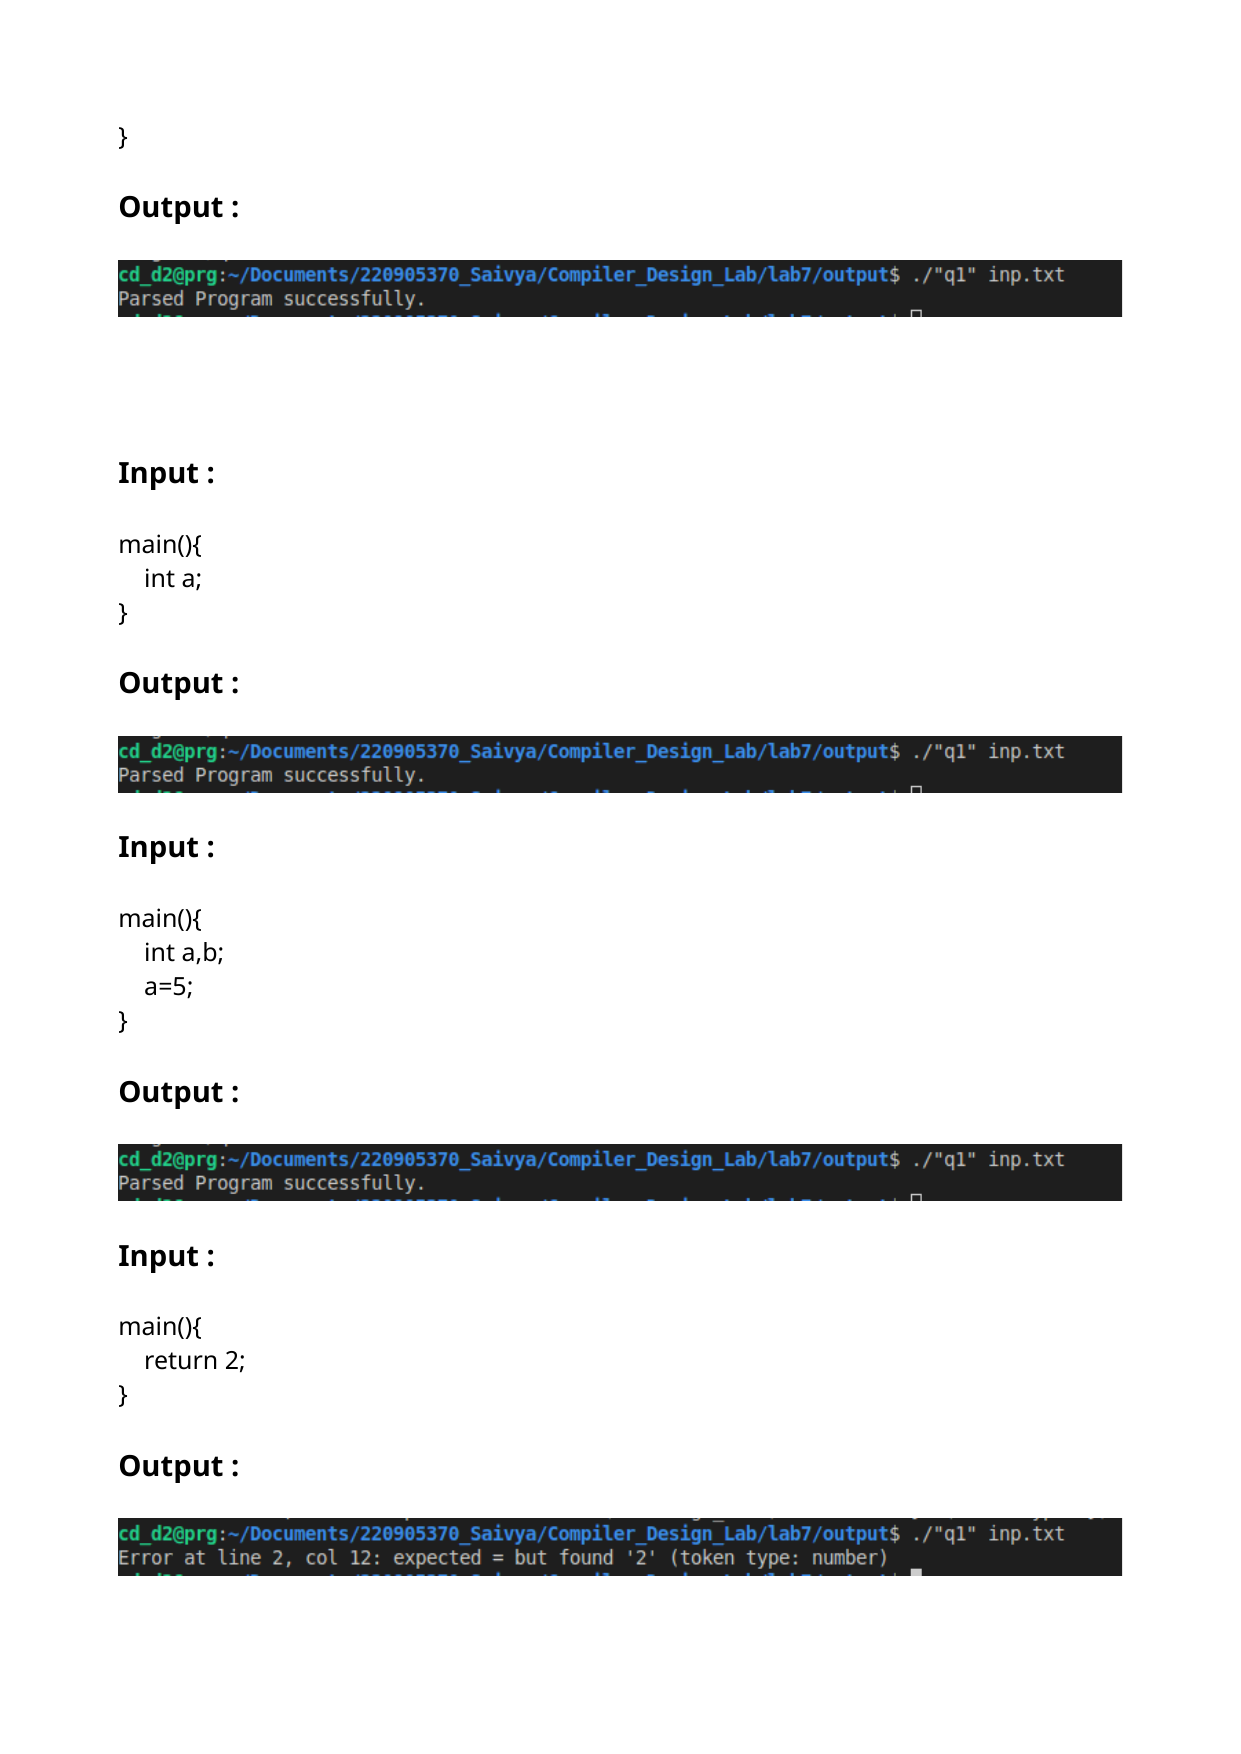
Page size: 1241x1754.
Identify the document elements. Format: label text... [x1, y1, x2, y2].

text } [118, 594, 1122, 628]
text int a,b; [118, 934, 1122, 969]
text int a; [118, 560, 1122, 594]
text } Output : [118, 118, 1122, 226]
text a=5; [118, 969, 1122, 1003]
text main(){ [118, 526, 1122, 560]
picture [118, 1144, 1123, 1201]
text Input : [118, 453, 1122, 492]
picture [118, 1518, 1123, 1576]
text Output : [118, 1071, 1122, 1111]
text } [118, 1003, 1122, 1037]
text main(){ [118, 901, 1122, 934]
text return 2; [118, 1343, 1122, 1377]
text } [118, 1377, 1122, 1411]
text Output : [118, 1445, 1122, 1485]
text Input : [118, 1235, 1122, 1275]
picture [118, 260, 1123, 317]
text main(){ [118, 1309, 1122, 1343]
text Output : [118, 663, 1122, 702]
text Input : [118, 827, 1122, 866]
picture [118, 736, 1123, 793]
